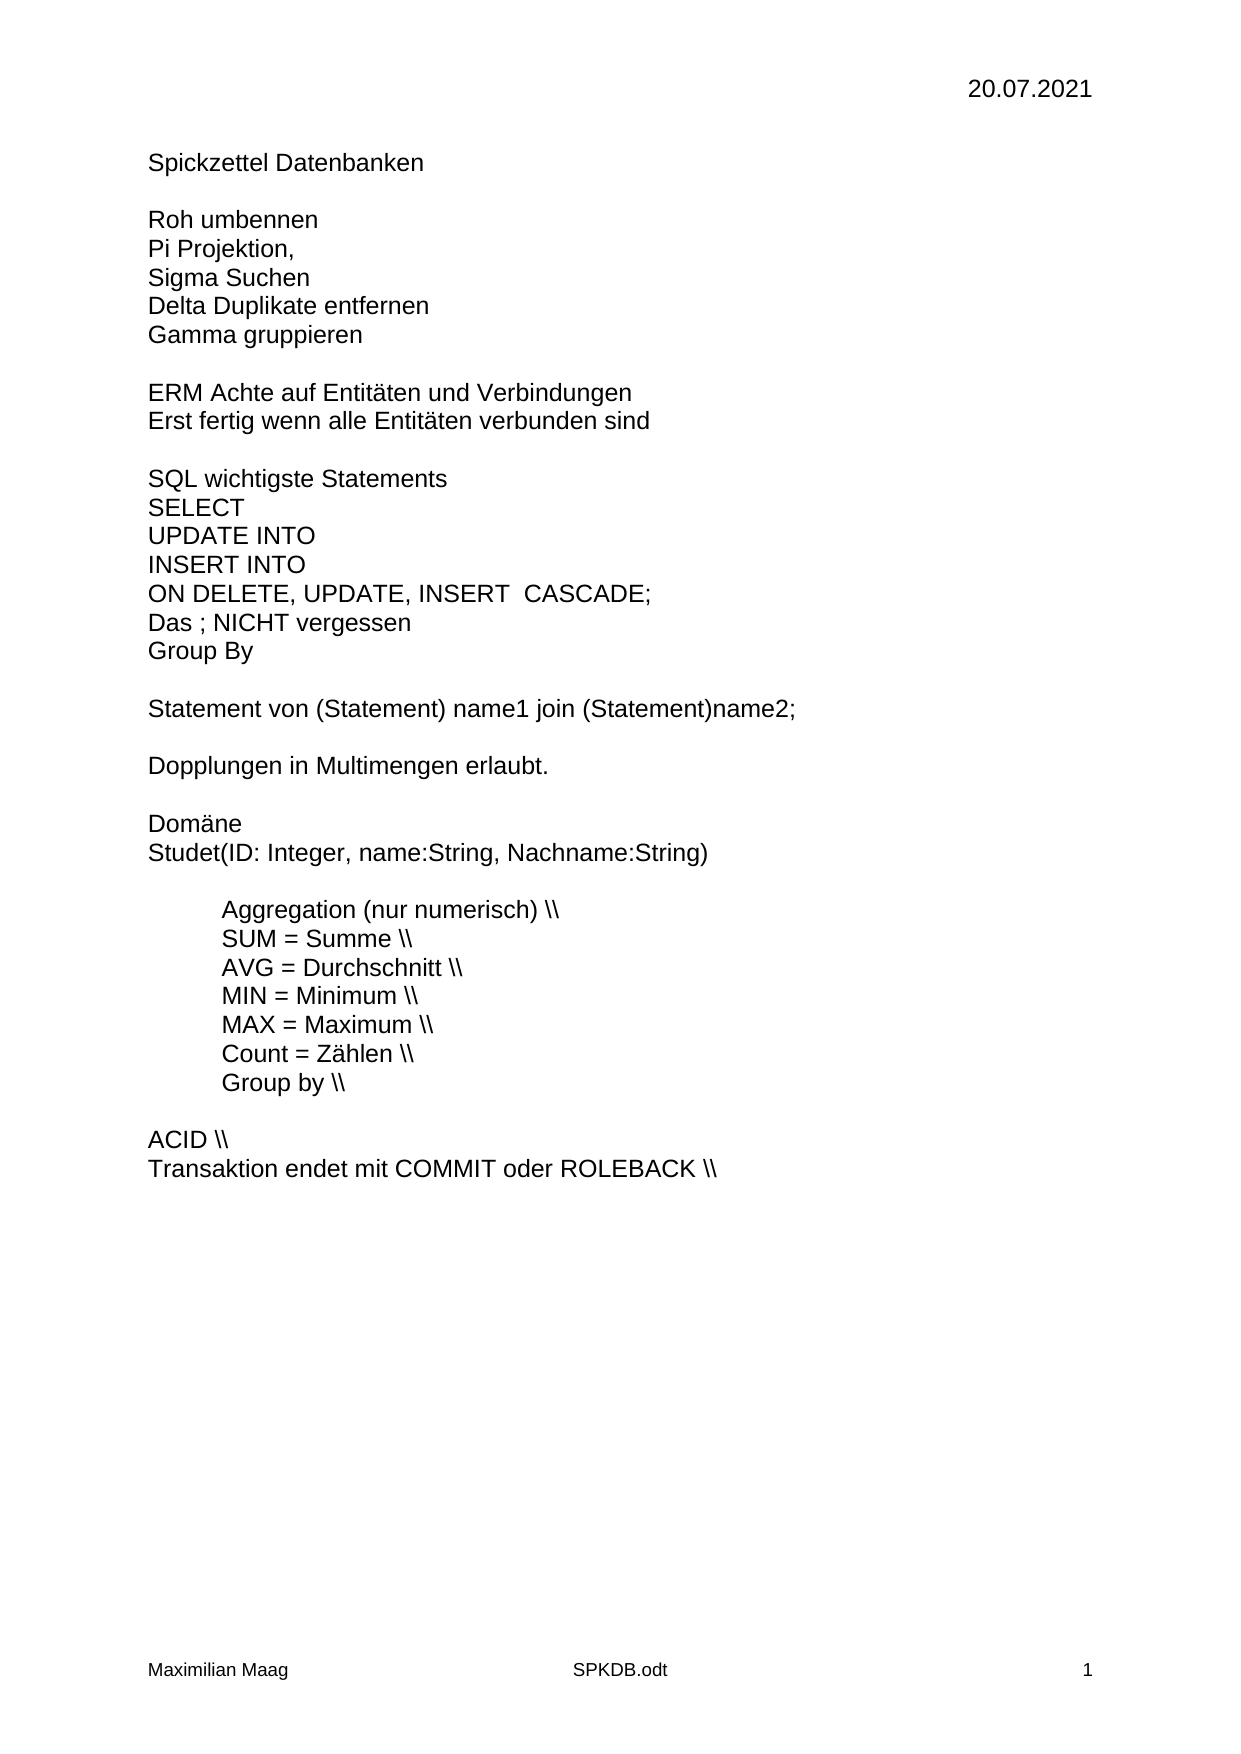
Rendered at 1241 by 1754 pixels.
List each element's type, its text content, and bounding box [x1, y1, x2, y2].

text SELECT [148, 493, 1093, 521]
text Dopplungen in Multimengen erlaubt. [148, 751, 1093, 780]
text ERM Achte auf Entitäten und Verbindungen [148, 378, 1093, 406]
text SQL wichtigste Statements [148, 464, 1093, 493]
text INSERT INTO [148, 550, 1093, 579]
text Group by \\ [148, 1068, 1093, 1096]
text Spickzettel Datenbanken [148, 148, 1093, 176]
text Roh umbennen [148, 205, 1093, 234]
text MAX = Maximum \\ [148, 1010, 1093, 1039]
text Das ; NICHT vergessen [148, 608, 1093, 636]
text Studet(ID: Integer, name:String, Nachname:String) [148, 838, 1093, 866]
text MIN = Minimum \\ [148, 981, 1093, 1010]
text Aggregation (nur numerisch) \\ [148, 895, 1093, 924]
text Statement von (Statement) name1 join (Statement)name2; [148, 694, 1093, 723]
text Domäne [148, 809, 1093, 838]
text Group By [148, 636, 1093, 665]
text ACID \\ [148, 1125, 1093, 1154]
text Gamma gruppieren [148, 320, 1093, 349]
text Erst fertig wenn alle Entitäten verbunden sind [148, 406, 1093, 435]
text Pi Projektion, [148, 234, 1093, 263]
text SUM = Summe \\ [148, 924, 1093, 953]
text ON DELETE, UPDATE, INSERT CASCADE; [148, 579, 1093, 608]
text AVG = Durchschnitt \\ [148, 953, 1093, 981]
text Count = Zählen \\ [148, 1039, 1093, 1068]
text Sigma Suchen [148, 263, 1093, 291]
text Delta Duplikate entfernen [148, 291, 1093, 320]
text Transaktion endet mit COMMIT oder ROLEBACK \\ [148, 1154, 1093, 1183]
text UPDATE INTO [148, 521, 1093, 550]
